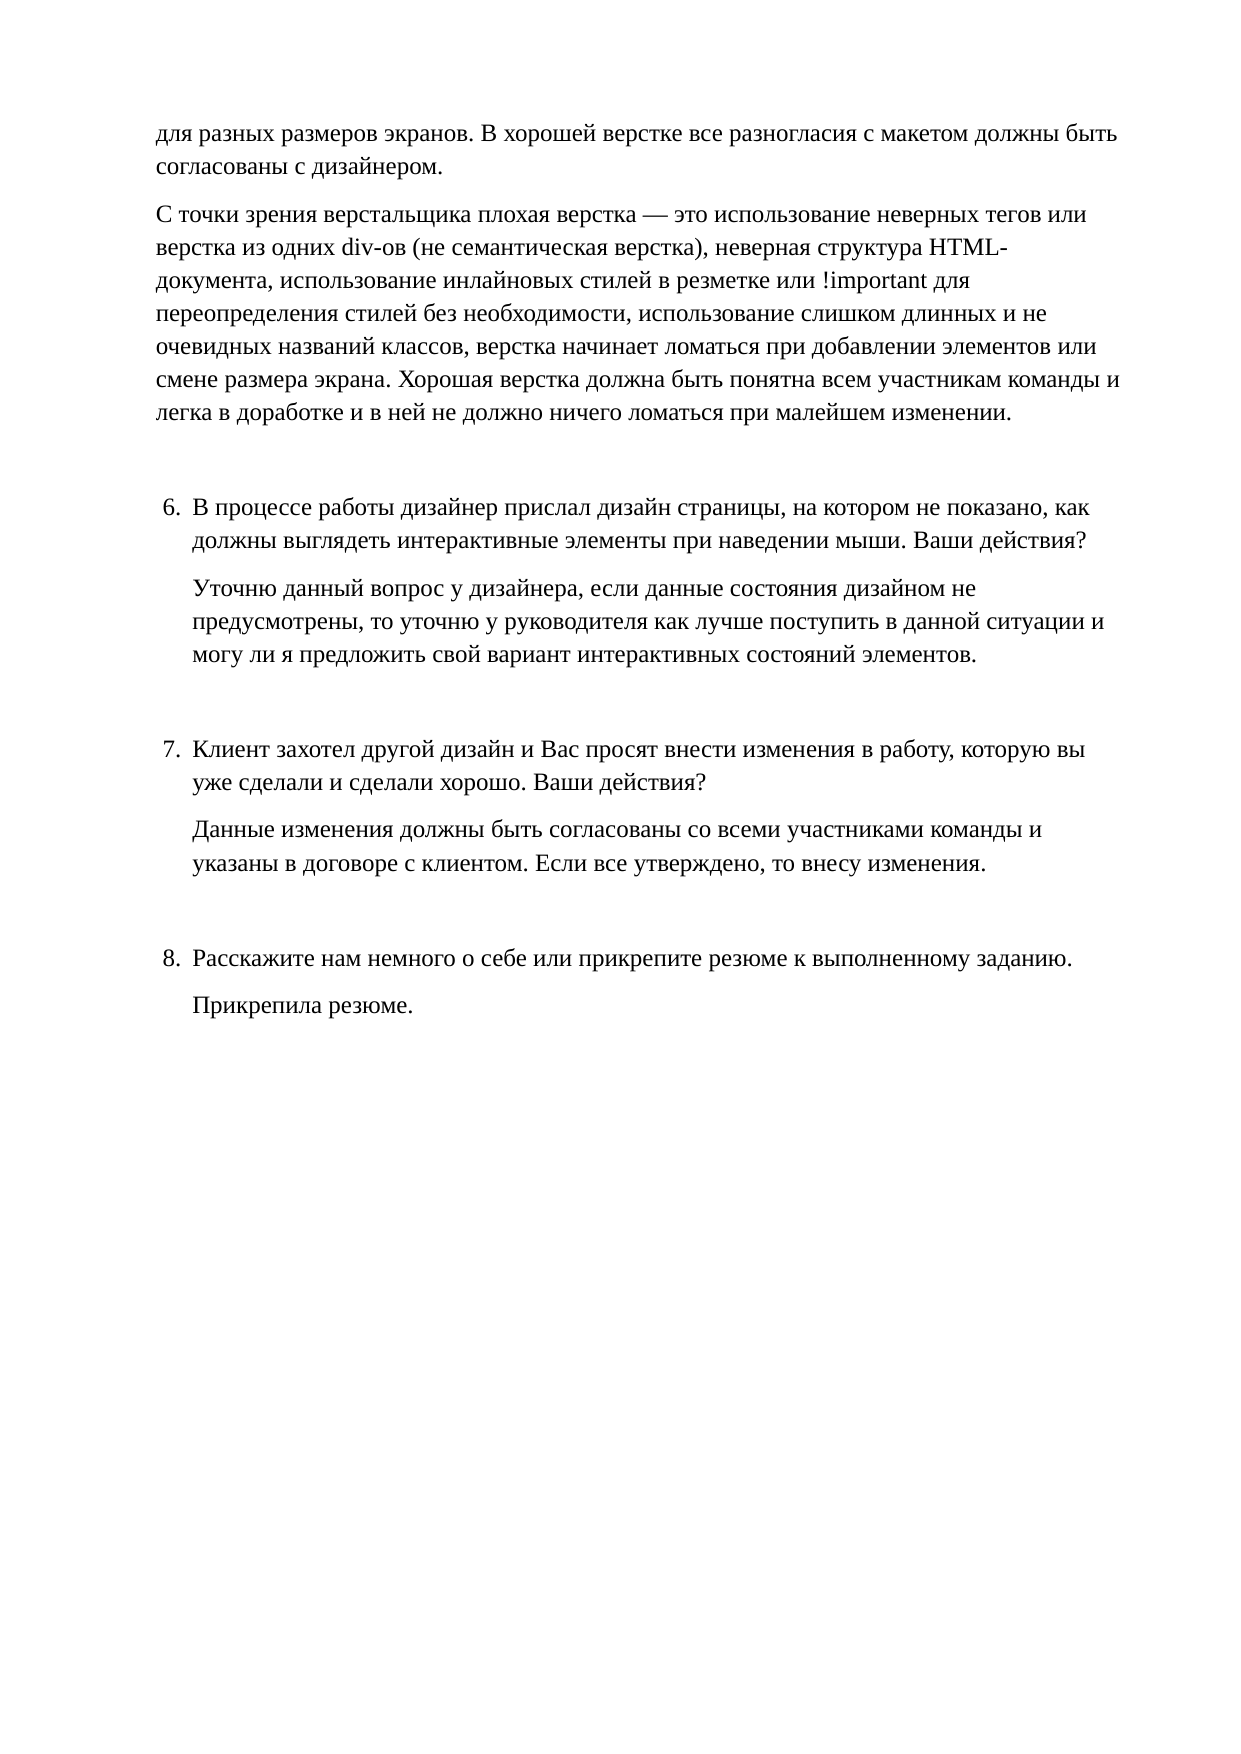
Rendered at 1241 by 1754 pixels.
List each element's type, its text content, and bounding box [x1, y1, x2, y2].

text С точки зрения верстальщика плохая верстка — это использование неверных тегов или верстка из одних div-ов (не семантическая верстка), неверная структура HTML-документа, использование инлайновых стилей в резметке или !important для переопределения стилей без необходимости, использование слишком длинных и не очевидных названий классов, верстка начинает ломаться при добавлении элементов или смене размера экрана. Хорошая верстка должна быть понятна всем участникам команды и легка в доработке и в ней не должно ничего ломаться при малейшем изменении. [156, 199, 1122, 426]
list Данные изменения должны быть согласованы со всеми участниками команды и указаны в договоре с клиентом. Если все утверждено, то внесу изменения. [162, 814, 1122, 876]
list Прикрепила резюме. [162, 990, 1122, 1019]
list Клиент захотел другой дизайн и Вас просят внести изменения в работу, которую вы уже сделали и сделали хорошо. Ваши действия? [162, 734, 1122, 796]
text для разных размеров экранов. В хорошей верстке все разногласия с макетом должны быть согласованы с дизайнером. [156, 118, 1122, 180]
list Уточню данный вопрос у дизайнера, если данные состояния дизайном не предусмотрены, то уточню у руководителя как лучше поступить в данной ситуации и могу ли я предложить свой вариант интерактивных состояний элементов. [162, 573, 1122, 667]
list Расскажите нам немного о себе или прикрепите резюме к выполненному заданию. [162, 943, 1122, 972]
list В процессе работы дизайнер прислал дизайн страницы, на котором не показано, как должны выглядеть интерактивные элементы при наведении мыши. Ваши действия? [162, 492, 1122, 554]
